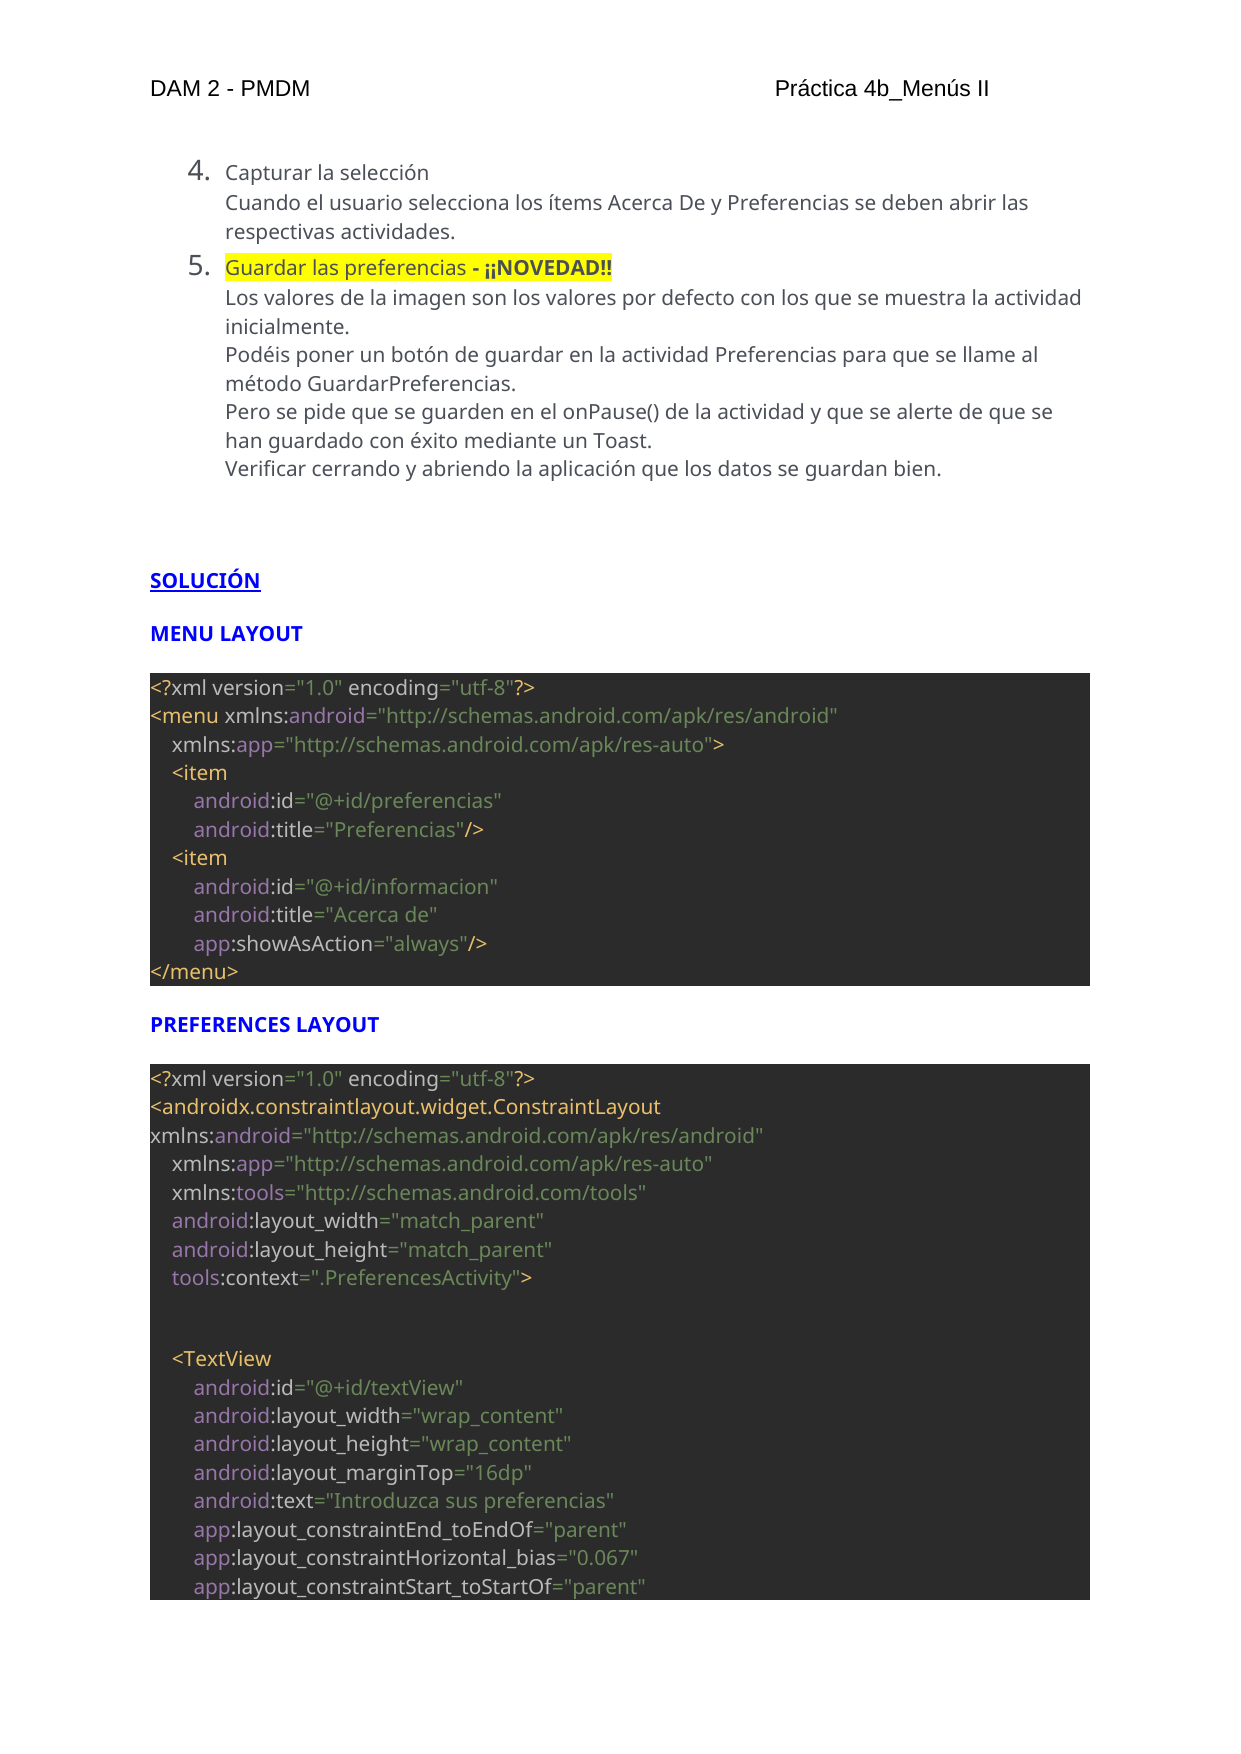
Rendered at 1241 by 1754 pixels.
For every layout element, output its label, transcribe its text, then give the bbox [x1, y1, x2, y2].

list Guardar las preferencias - ¡¡NOVEDAD!! Los valores de la imagen son los valores por defecto con los que se muestra la actividad inicialmente. Podéis poner un botón de guardar en la actividad Preferencias para que se llame al método GuardarPreferencias. Pero se pide que se guarden en el onPause() de la actividad y que se alerte de que se han guardado con éxito mediante un Toast. Verificar cerrando y abriendo la aplicación que los datos se guardan bien. [187, 245, 1090, 483]
text SOLUCIÓN [150, 566, 1090, 594]
text MENU LAYOUT [150, 619, 1090, 648]
text PREFERENCES LAYOUT [150, 1011, 1090, 1039]
text <?xml version="1.0" encoding="utf-8"?> <menu xmlns:android="http://schemas.android.com/apk/res/android" xmlns:app="http://schemas.android.com/apk/res-auto"> <item android:id="@+id/preferencias" android:title="Preferencias"/> <item android:id="@+id/informacion" android:title="Acerca de" app:showAsAction="always"/> </menu> [150, 673, 1090, 986]
text <?xml version="1.0" encoding="utf-8"?> <androidx.constraintlayout.widget.ConstraintLayout xmlns:android="http://schemas.android.com/apk/res/android" xmlns:app="http://schemas.android.com/apk/res-auto" xmlns:tools="http://schemas.android.com/tools" android:layout_width="match_parent" android:layout_height="match_parent" tools:context=".PreferencesActivity"> <TextView android:id="@+id/textView" android:layout_width="wrap_content" android:layout_height="wrap_content" android:layout_marginTop="16dp" android:text="Introduzca sus preferencias" app:layout_constraintEnd_toEndOf="parent" app:layout_constraintHorizontal_bias="0.067" app:layout_constraintStart_toStartOf="parent" [150, 1064, 1090, 1600]
list Capturar la selección Cuando el usuario selecciona los ítems Acerca De y Preferencias se deben abrir las respectivas actividades. [187, 150, 1090, 245]
